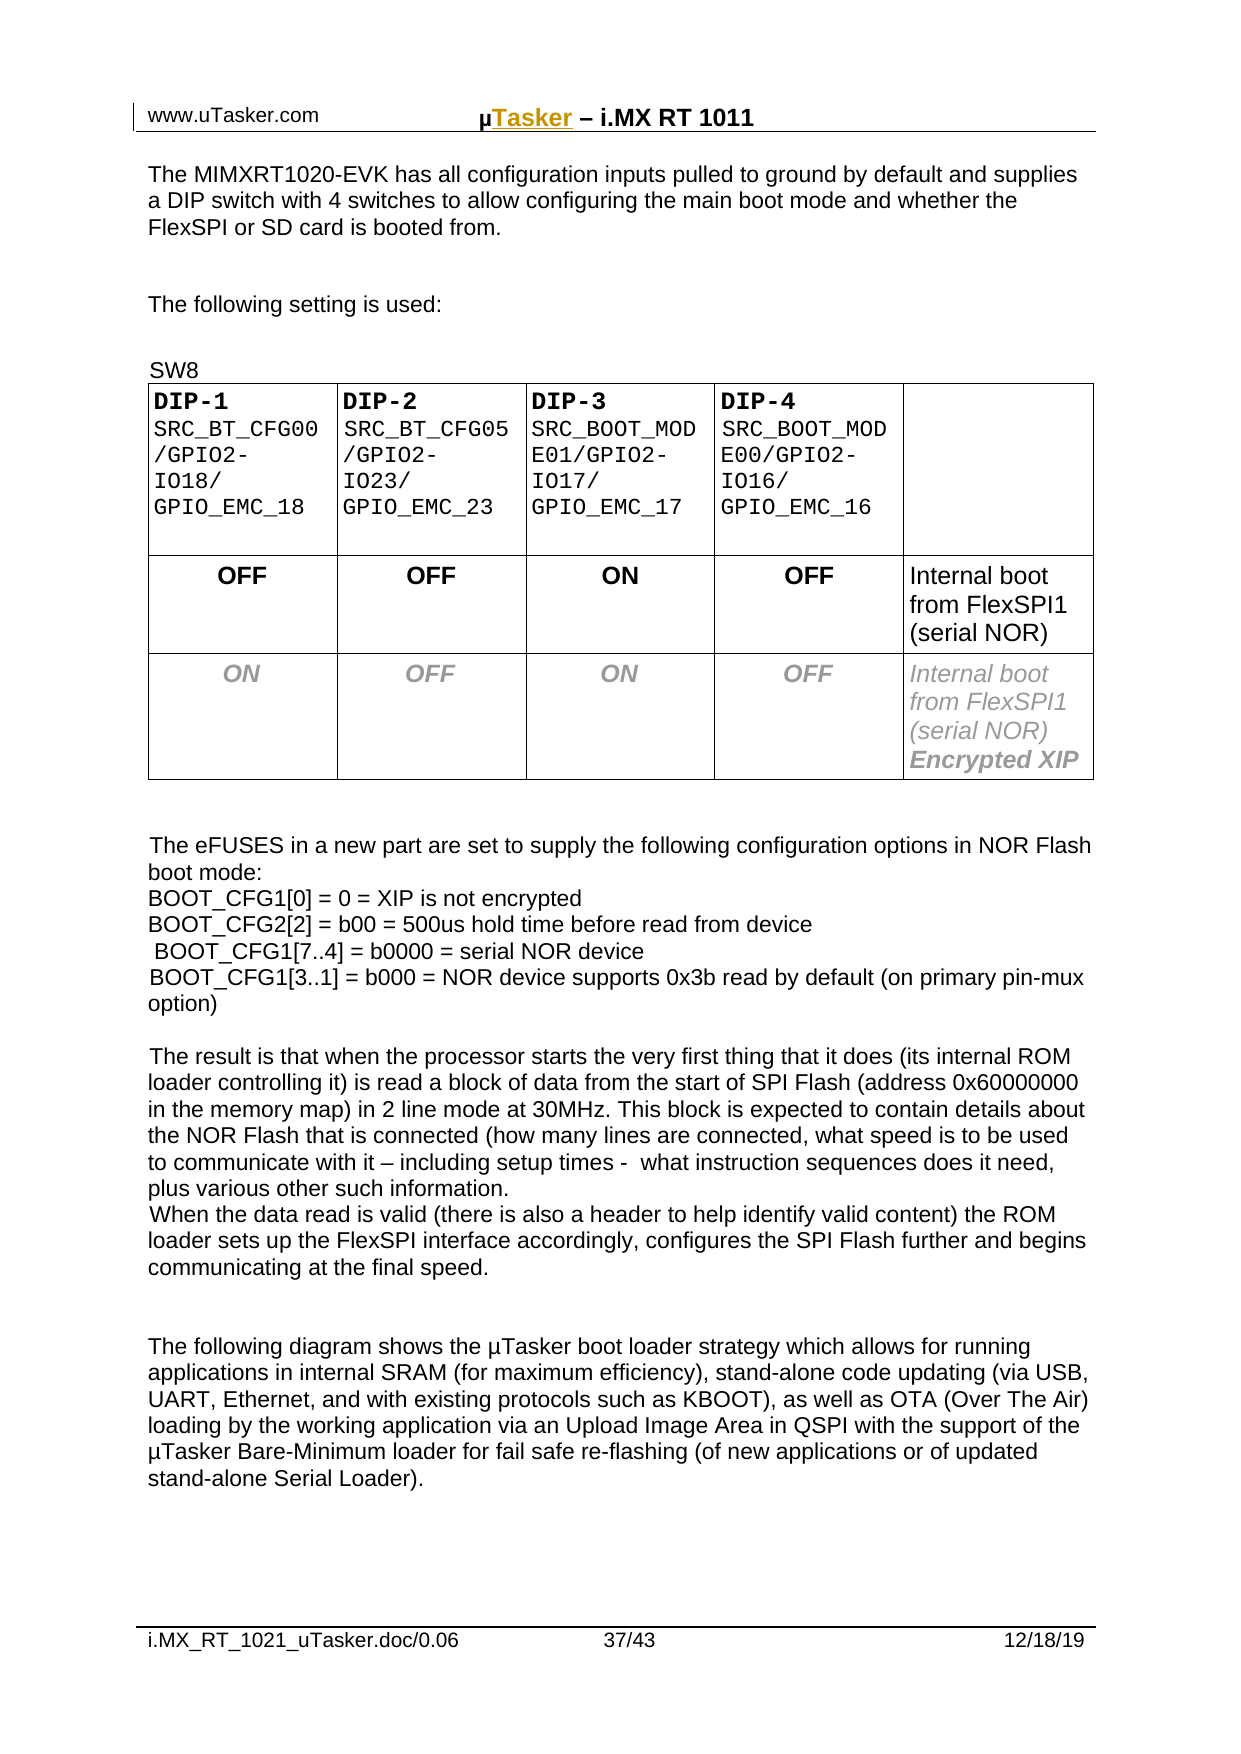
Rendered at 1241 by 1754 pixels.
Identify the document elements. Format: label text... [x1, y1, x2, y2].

table_cell ON [527, 556, 714, 653]
table_cell Internal boot from FlexSPI1 (serial NOR) Encrypted XIP [904, 654, 1093, 779]
text When the data read is valid (there is also a header to help identify valid content) the ROM loader sets up the FlexSPI interface accordingly, configures the SPI Flash further and begins communicating at the final speed. [148, 1201, 1093, 1280]
table_cell OFF [149, 556, 337, 653]
text The result is that when the processor starts the very first thing that it does (its internal ROM loader controlling it) is read a block of data from the start of SPI Flash (address 0x60000000 in the memory map) in 2 line mode at 30MHz. This block is expected to contain details about the NOR Flash that is connected (how many lines are connected, what speed is to be used to communicate with it – including setup times - what instruction sequences does it need, plus various other such information. [148, 1043, 1093, 1201]
text The following setting is used: [148, 291, 1093, 318]
text The eFUSES in a new part are set to supply the following configuration options in NOR Flash boot mode: BOOT_CFG1[0] = 0 = XIP is not encrypted BOOT_CFG2[2] = b00 = 500us hold time before read from device BOOT_CFG1[7..4] = b0000 = serial NOR device [148, 832, 1093, 964]
table_header DIP-4 SRC_BOOT_MODE00/GPIO2-IO16/GPIO_EMC_16 [715, 384, 903, 555]
table_cell ON [149, 654, 337, 779]
table_header DIP-3 SRC_BOOT_MODE01/GPIO2-IO17/GPIO_EMC_17 [527, 384, 714, 555]
table_cell Internal boot from FlexSPI1 (serial NOR) [904, 556, 1093, 653]
table_cell OFF [338, 654, 526, 779]
table_header [904, 384, 1093, 555]
table_cell OFF [715, 556, 903, 653]
table_header DIP-1 SRC_BT_CFG00/GPIO2-IO18/GPIO_EMC_18 [149, 384, 337, 555]
table_cell ON [527, 654, 714, 779]
text BOOT_CFG1[3..1] = b000 = NOR device supports 0x3b read by default (on primary pin-mux option) [148, 964, 1093, 1017]
text The following diagram shows the µTasker boot loader strategy which allows for running applications in internal SRAM (for maximum efficiency), stand-alone code updating (via USB, UART, Ethernet, and with existing protocols such as KBOOT), as well as OTA (Over The Air) loading by the working application via an Upload Image Area in QSPI with the support of the µTasker Bare-Minimum loader for fail safe re-flashing (of new applications or of updated stand-alone Serial Loader). [148, 1333, 1093, 1491]
table_cell OFF [715, 654, 903, 779]
text The MIMXRT1020-EVK has all configuration inputs pulled to ground by default and supplies a DIP switch with 4 switches to allow configuring the main boot mode and whether the FlexSPI or SD card is booted from. [148, 161, 1093, 240]
table_cell OFF [338, 556, 526, 653]
table_header DIP-2 SRC_BT_CFG05/GPIO2-IO23/GPIO_EMC_23 [338, 384, 526, 555]
text SW8 [148, 357, 1093, 383]
